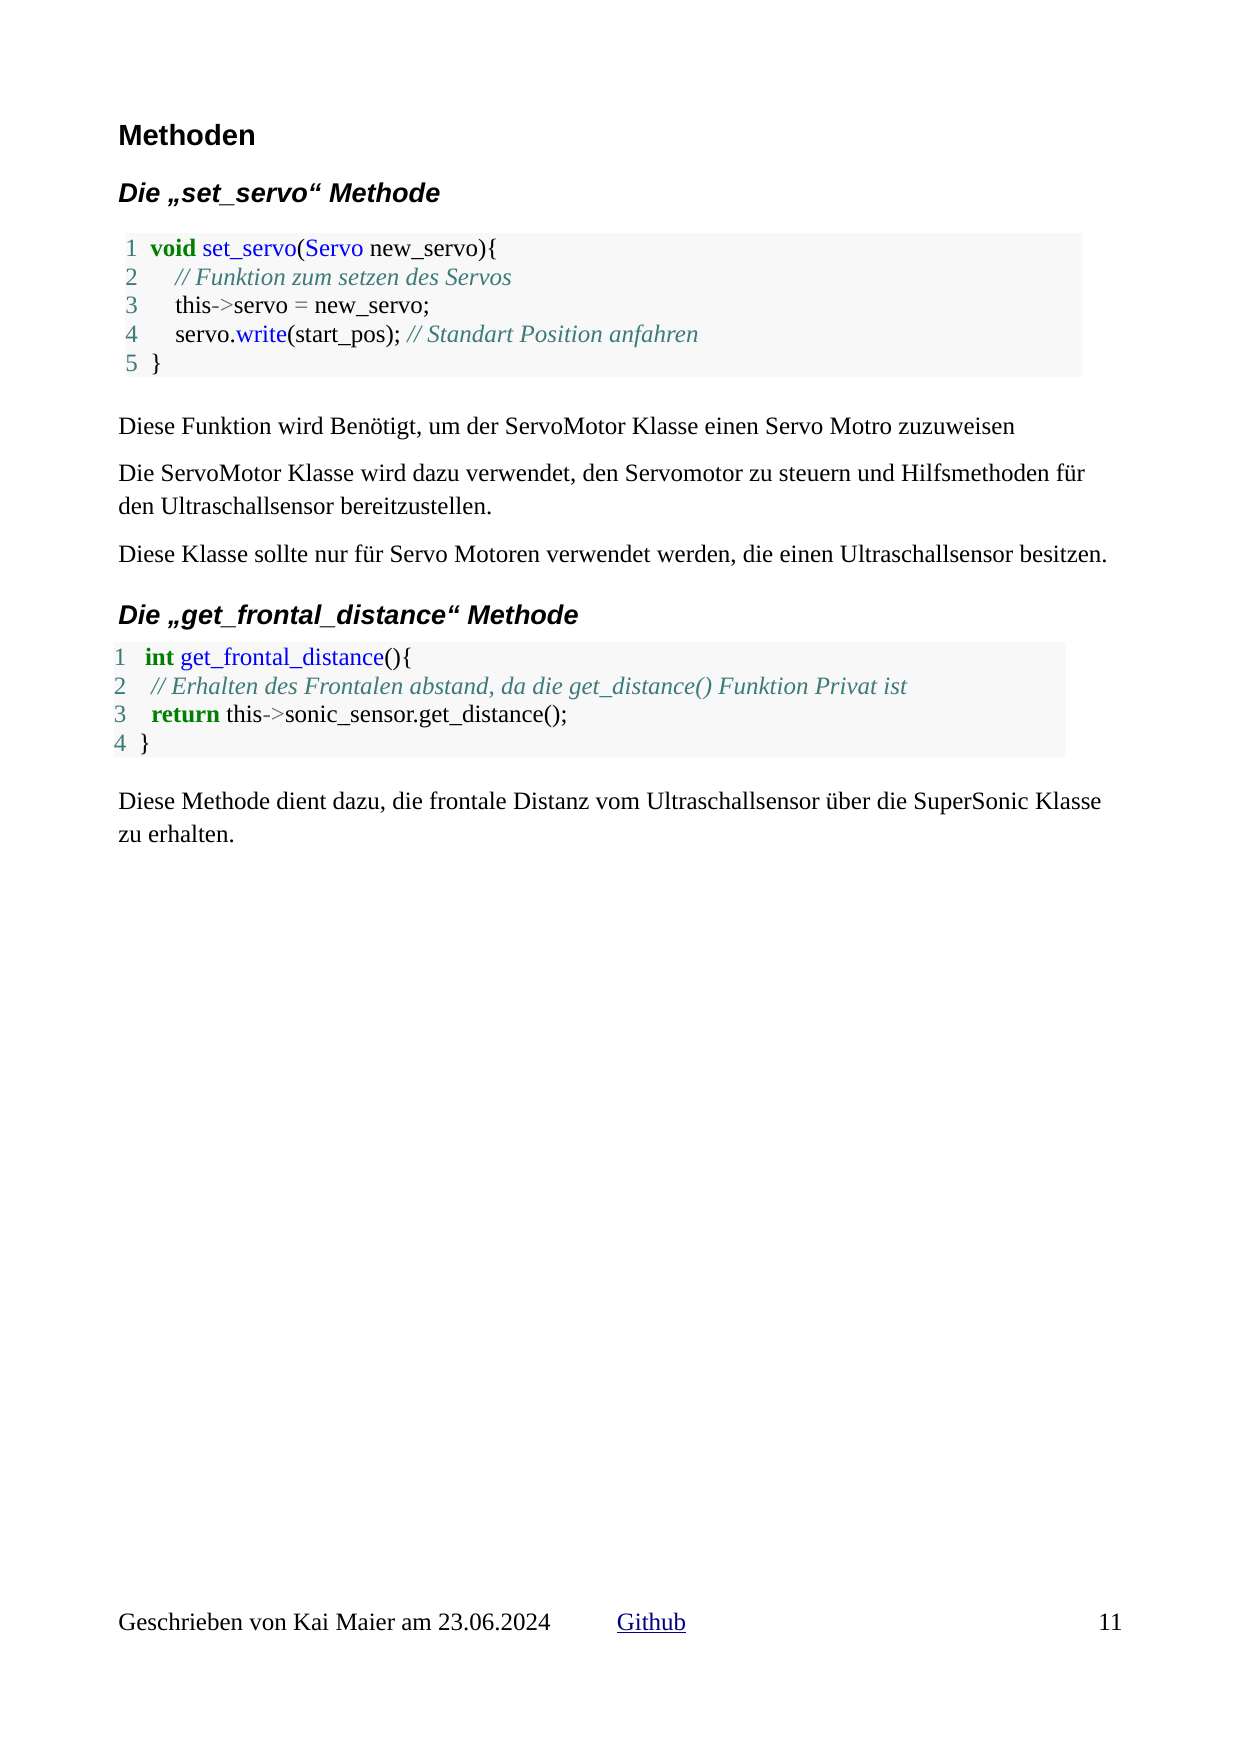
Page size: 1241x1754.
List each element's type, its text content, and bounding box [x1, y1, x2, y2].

subtitle Die „get_frontal_distance“ Methode [118, 599, 1122, 630]
text Diese Funktion wird Benötigt, um der ServoMotor Klasse einen Servo Motro zuzuweisen [118, 411, 1122, 439]
subtitle Methoden [118, 118, 1122, 152]
text Diese Klasse sollte nur für Servo Motoren verwendet werden, die einen Ultraschallsensor besitzen. [118, 539, 1122, 568]
subtitle Die „set_servo“ Methode [118, 177, 1122, 208]
text Die ServoMotor Klasse wird dazu verwendet, den Servomotor zu steuern und Hilfsmethoden für den Ultraschallsensor bereitzustellen. [118, 458, 1122, 520]
text Diese Methode dient dazu, die frontale Distanz vom Ultraschallsensor über die SuperSonic Klasse zu erhalten. [118, 786, 1122, 847]
